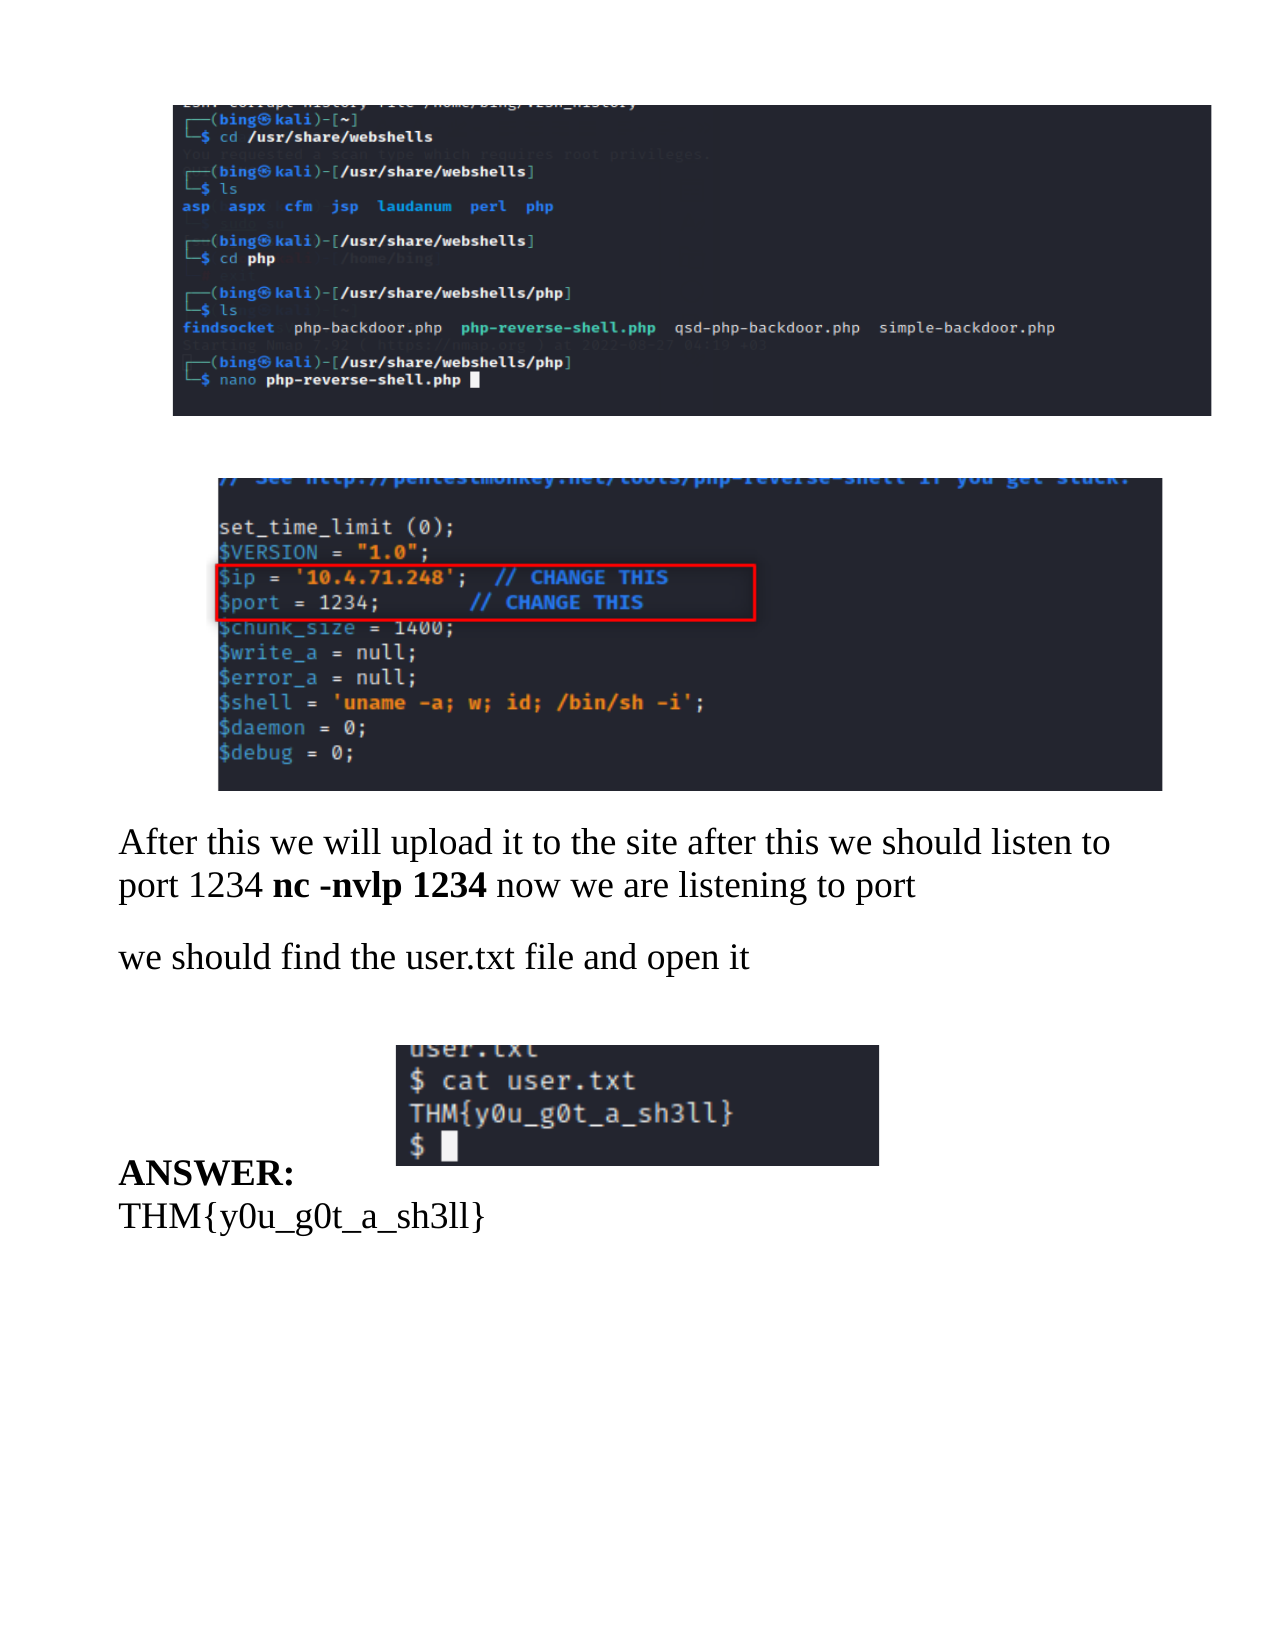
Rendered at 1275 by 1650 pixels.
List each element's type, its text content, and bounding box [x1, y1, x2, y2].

text ANSWER: THM{y0u_g0t_a_sh3ll} [118, 1150, 1157, 1237]
picture [172, 105, 1212, 416]
text After this we will upload it to the site after this we should listen to port 1234 nc -nvlp 1234 now we are listening to port [118, 820, 1157, 906]
picture [206, 478, 1163, 791]
text we should find the user.txt file and open it [118, 935, 1157, 978]
picture [395, 1045, 880, 1166]
